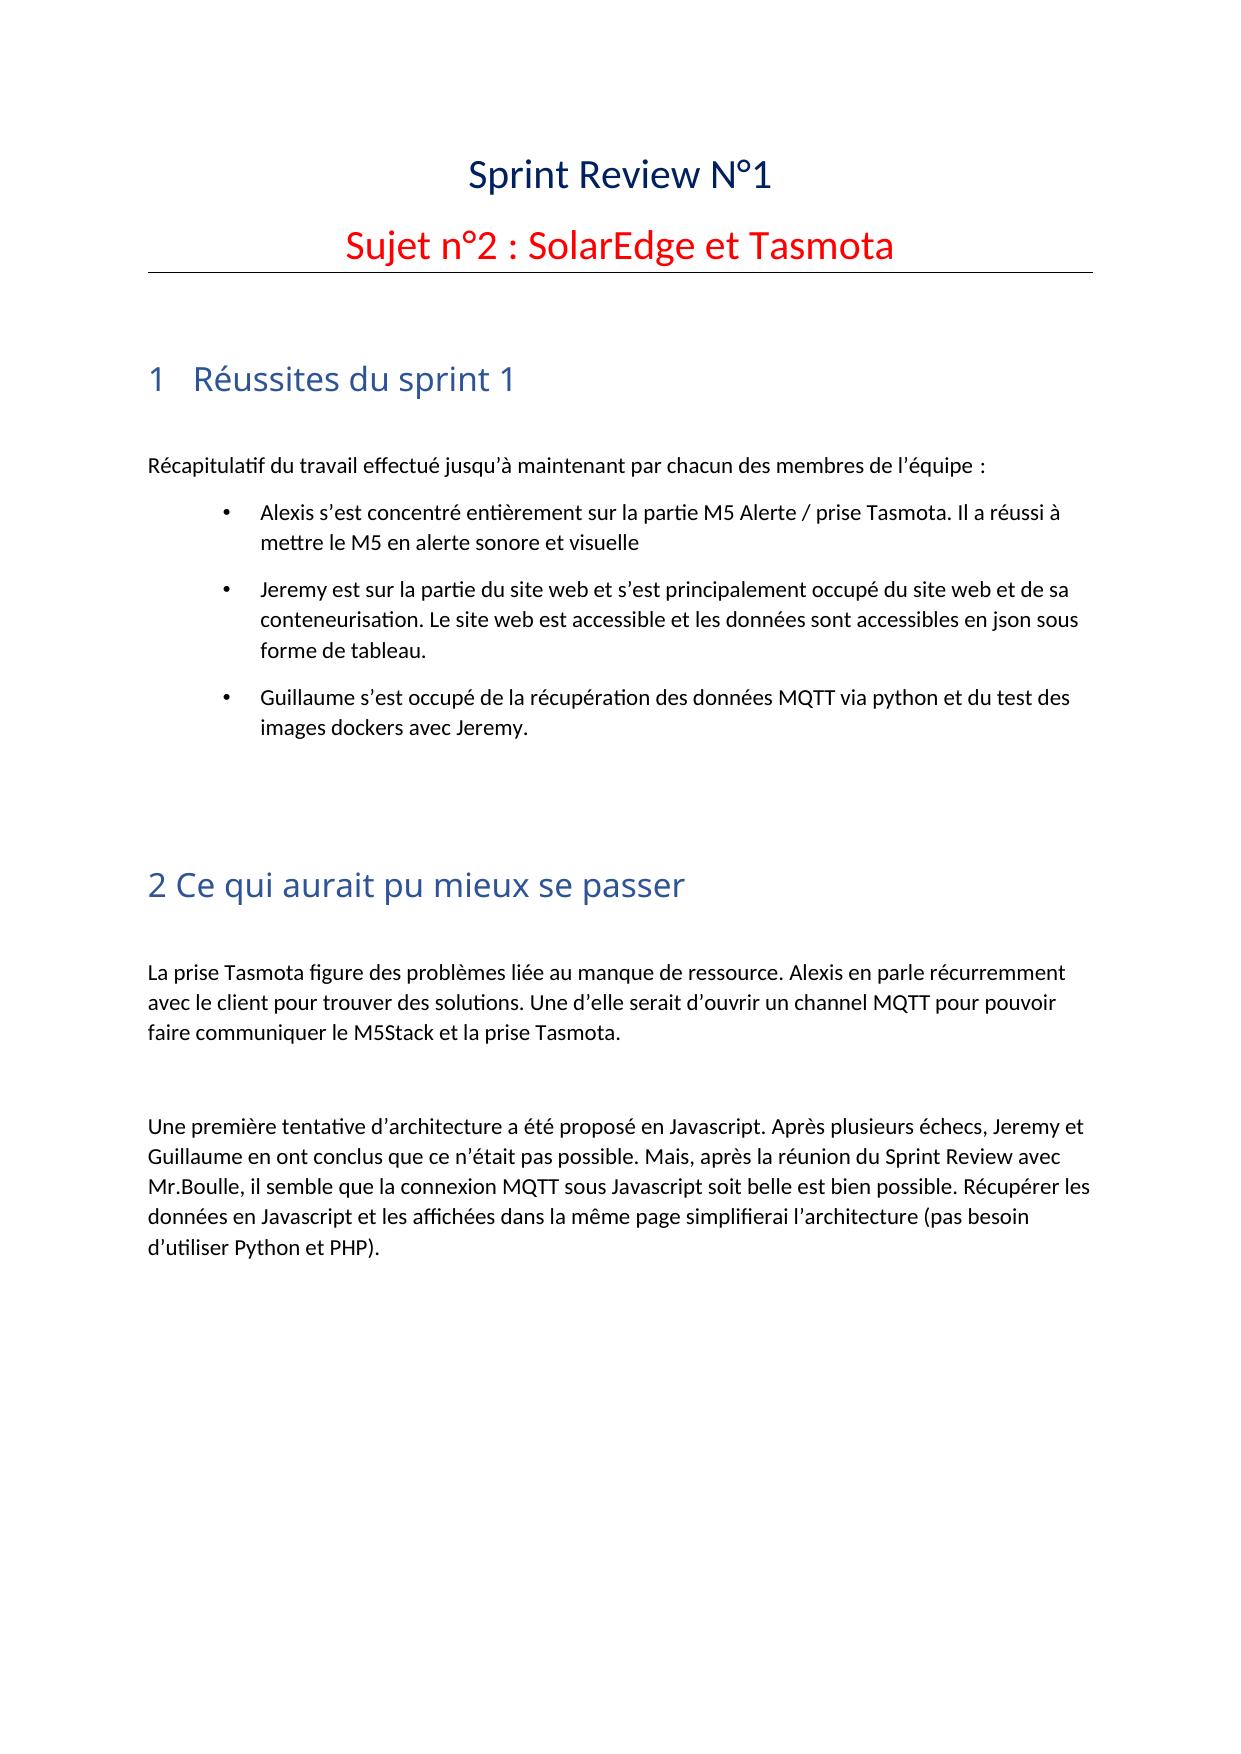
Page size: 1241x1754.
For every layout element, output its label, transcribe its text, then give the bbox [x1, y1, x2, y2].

text La prise Tasmota figure des problèmes liée au manque de ressource. Alexis en parle récurremment avec le client pour trouver des solutions. Une d’elle serait d’ouvrir un channel MQTT pour pouvoir faire communiquer le M5Stack et la prise Tasmota. [148, 958, 1093, 1046]
text Une première tentative d’architecture a été proposé en Javascript. Après plusieurs échecs, Jeremy et Guillaume en ont conclus que ce n’était pas possible. Mais, après la réunion du Sprint Review avec Mr.Boulle, il semble que la connexion MQTT sous Javascript soit belle est bien possible. Récupérer les données en Javascript et les affichées dans la même page simplifierai l’architecture (pas besoin d’utiliser Python et PHP). [148, 1112, 1093, 1261]
list Guillaume s’est occupé de la récupération des données MQTT via python et du test des images dockers avec Jeremy. [223, 683, 1093, 741]
subtitle Réussites du sprint 1 [148, 356, 1093, 401]
list Alexis s’est concentré entièrement sur la partie M5 Alerte / prise Tasmota. Il a réussi à mettre le M5 en alerte sonore et visuelle [223, 498, 1093, 557]
subtitle 2 Ce qui aurait pu mieux se passer [148, 862, 1093, 907]
text Sujet n°2 : SolarEdge et Tasmota [148, 219, 1093, 272]
text Sprint Review N°1 [148, 148, 1093, 198]
text Récapitulatif du travail effectué jusqu’à maintenant par chacun des membres de l’équipe : [148, 451, 1093, 479]
list Jeremy est sur la partie du site web et s’est principalement occupé du site web et de sa conteneurisation. Le site web est accessible et les données sont accessibles en json sous forme de tableau. [223, 575, 1093, 664]
